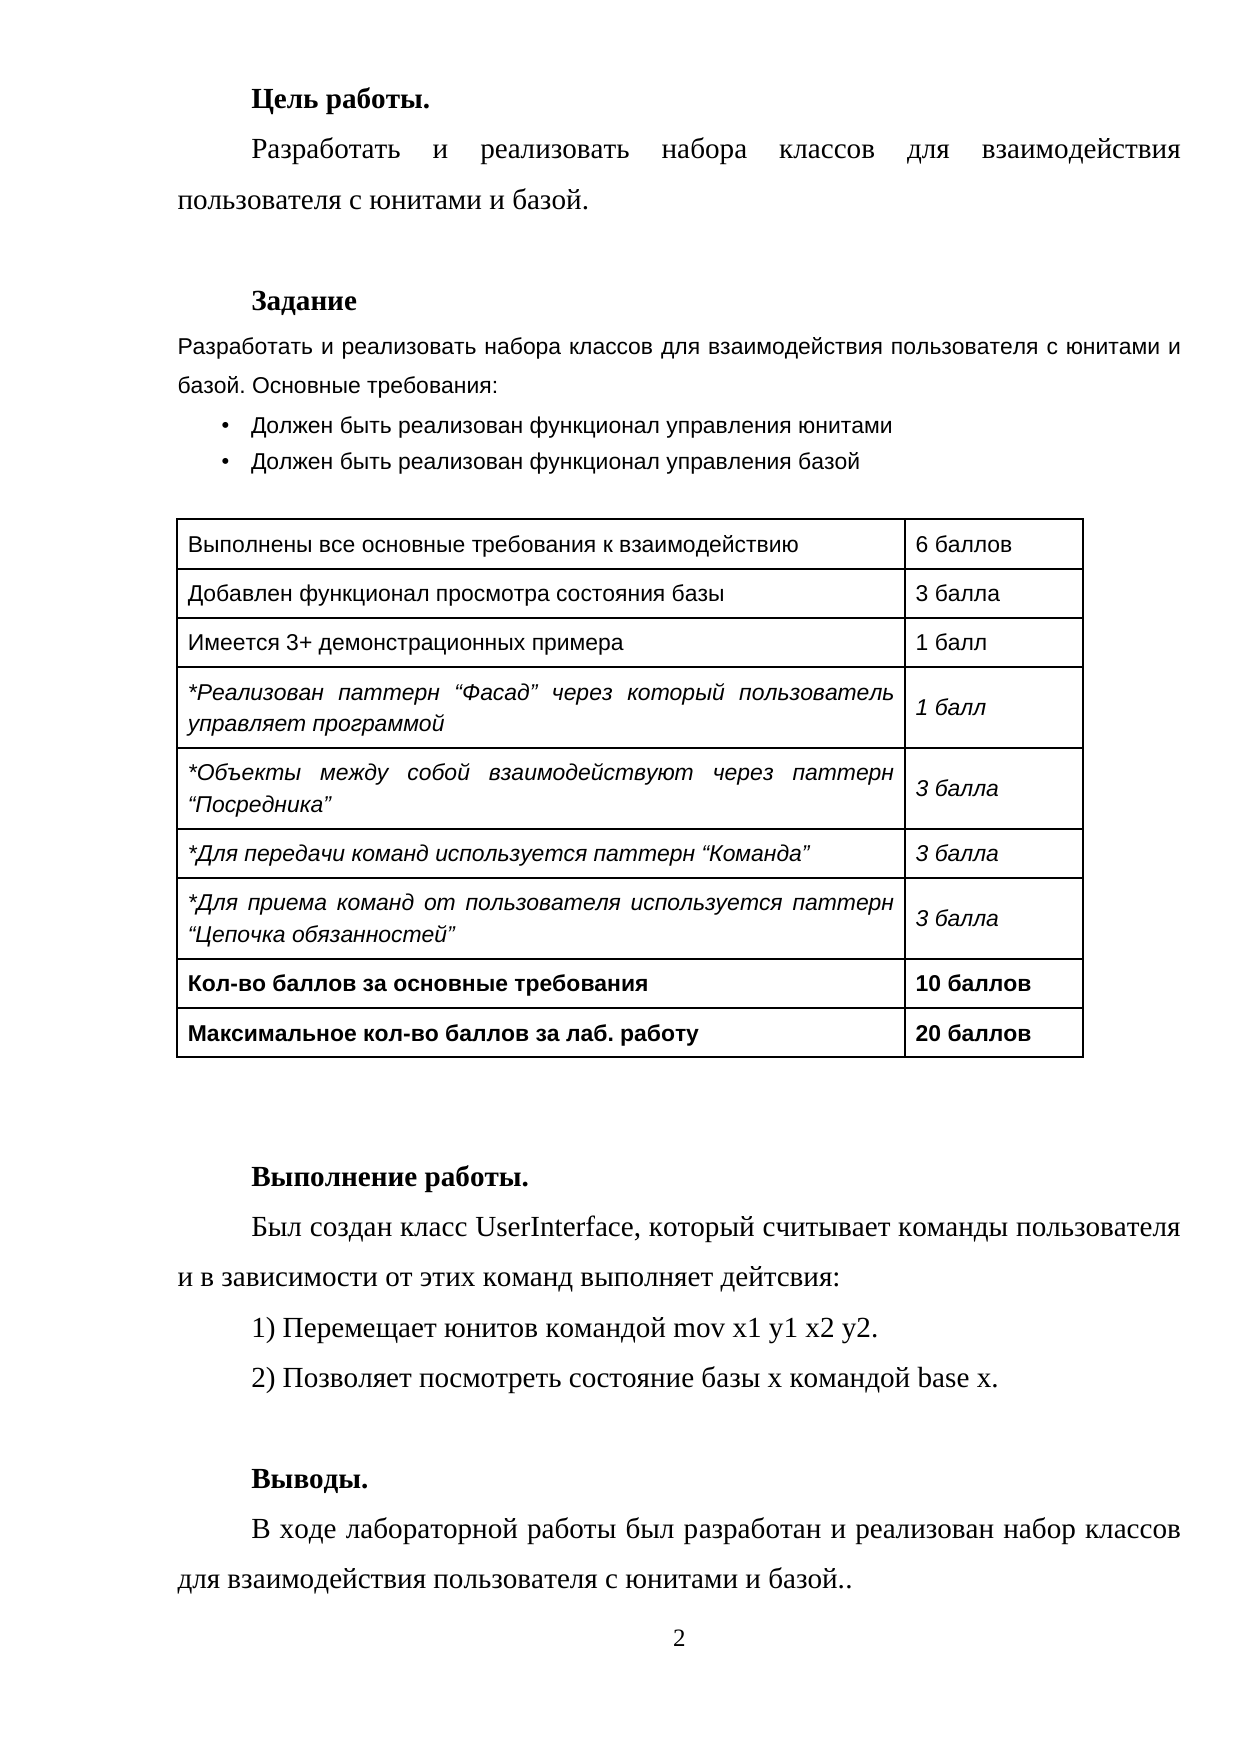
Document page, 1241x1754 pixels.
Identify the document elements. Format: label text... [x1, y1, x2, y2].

text Разработать и реализовать набора классов для взаимодействия пользователя с юнитами и базой. Основные требования: [177, 333, 1181, 399]
table_cell *Реализован паттерн “Фасад” через который пользователь управляет программой [178, 668, 904, 747]
text Выводы. [177, 1461, 1181, 1494]
text 2) Позволяет посмотреть состояние базы x командой base x. [177, 1360, 1181, 1394]
list Должен быть реализован функционал управления базой [221, 448, 1181, 474]
table_header Выполнены все основные требования к взаимодействию [178, 520, 904, 567]
table_cell 3 балла [906, 749, 1082, 828]
table_cell 3 балла [906, 570, 1082, 617]
table_cell Добавлен функционал просмотра состояния базы [178, 570, 904, 617]
table_cell 10 баллов [906, 960, 1082, 1007]
table_cell 3 балла [906, 830, 1082, 877]
table_cell 3 балла [906, 879, 1082, 958]
table_cell Имеется 3+ демонстрационных примера [178, 619, 904, 666]
text 1) Перемещает юнитов командой mov x1 y1 x2 y2. [177, 1310, 1181, 1343]
list Должен быть реализован функционал управления юнитами [221, 412, 1181, 438]
table_cell 20 баллов [906, 1009, 1082, 1056]
table_header 6 баллов [906, 520, 1082, 567]
text Выполнение работы. [177, 1159, 1181, 1192]
table_cell Кол-во баллов за основные требования [178, 960, 904, 1007]
table_cell 1 балл [906, 619, 1082, 666]
text Был создан класс UserInterface, который считывает команды пользователя и в зависимости от этих команд выполняет дейтсвия: [177, 1209, 1181, 1293]
table_cell 1 балл [906, 668, 1082, 747]
table_cell *Для передачи команд используется паттерн “Команда” [178, 830, 904, 877]
text Цель работы. [177, 81, 1181, 115]
text В ходе лабораторной работы был разработан и реализован набор классов для взаимодействия пользователя с юнитами и базой.. [177, 1511, 1181, 1595]
text Разработать и реализовать набора классов для взаимодействия пользователя с юнитами и базой. [177, 132, 1181, 216]
table_cell Максимальное кол-во баллов за лаб. работу [178, 1009, 904, 1056]
text Задание [177, 283, 1181, 316]
table_cell *Объекты между собой взаимодействуют через паттерн “Посредника” [178, 749, 904, 828]
table_cell *Для приема команд от пользователя используется паттерн “Цепочка обязанностей” [178, 879, 904, 958]
